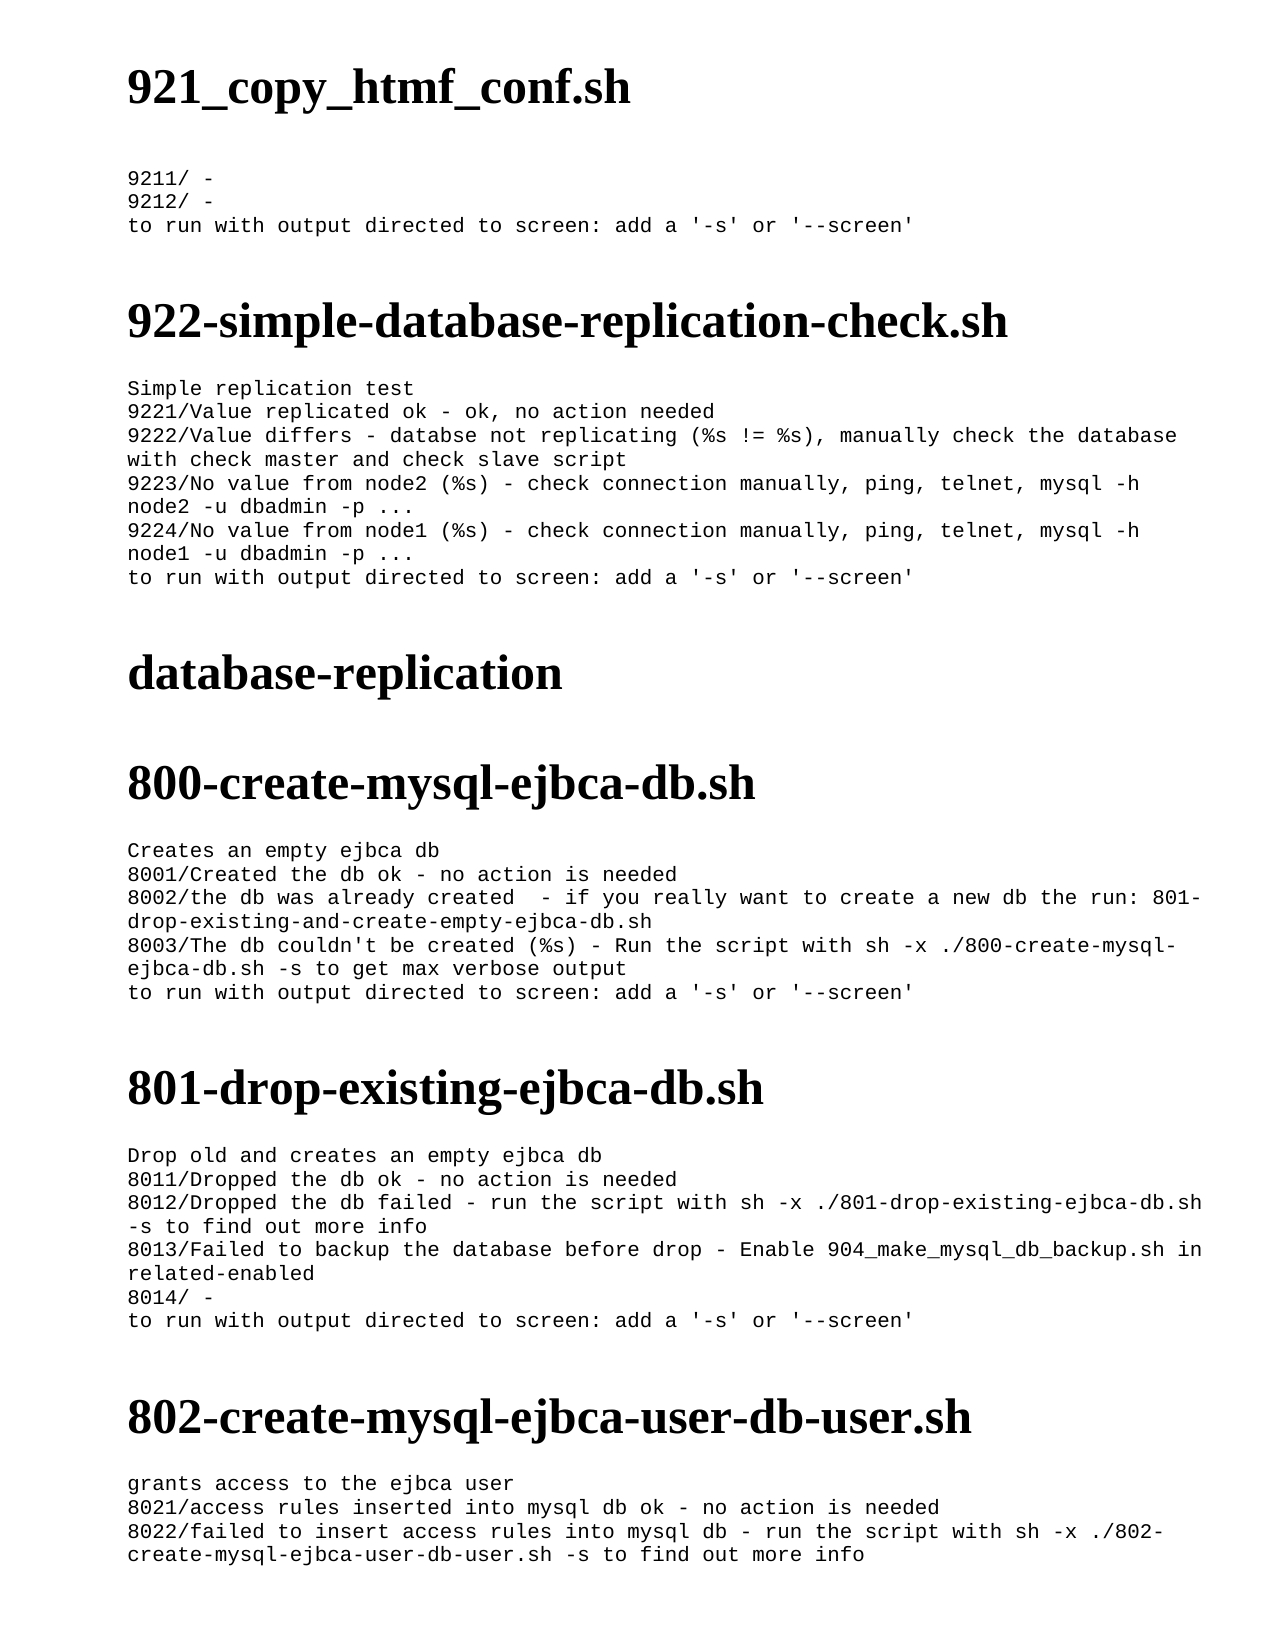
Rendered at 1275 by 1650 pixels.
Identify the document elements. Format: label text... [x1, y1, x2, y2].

text 8022/failed to insert access rules into mysql db - run the script with sh -x ./802-create-mysql-ejbca-user-db-user.sh -s to find out more info [127, 1521, 1207, 1568]
text 8011/Dropped the db ok - no action is needed [127, 1168, 1207, 1192]
text to run with output directed to screen: add a '-s' or '--screen' [127, 982, 1207, 1006]
text to run with output directed to screen: add a '-s' or '--screen' [127, 567, 1207, 591]
subtitle 922-simple-database-replication-check.sh [127, 293, 1207, 348]
text 9222/Value differs - databse not replicating (%s != %s), manually check the database with check master and check slave script [127, 425, 1207, 472]
subtitle database-replication [127, 645, 1207, 701]
text Simple replication test [127, 378, 1207, 402]
text 9221/Value replicated ok - ok, no action needed [127, 402, 1207, 425]
text to run with output directed to screen: add a '-s' or '--screen' [127, 1310, 1207, 1334]
text Drop old and creates an empty ejbca db [127, 1145, 1207, 1168]
text 9212/ - [127, 191, 1207, 215]
text 9223/No value from node2 (%s) - check connection manually, ping, telnet, mysql -h node2 -u dbadmin -p ... [127, 472, 1207, 520]
text 8002/the db was already created - if you really want to create a new db the run: 801-drop-existing-and-create-empty-ejbca-db.sh [127, 887, 1207, 934]
text to run with output directed to screen: add a '-s' or '--screen' [127, 215, 1207, 238]
subtitle 921_copy_htmf_conf.sh [127, 59, 1207, 114]
text 8003/The db couldn't be created (%s) - Run the script with sh -x ./800-create-mysql-ejbca-db.sh -s to get max verbose output [127, 934, 1207, 982]
subtitle 801-drop-existing-ejbca-db.sh [127, 1060, 1207, 1115]
text Creates an empty ejbca db [127, 840, 1207, 864]
text 9211/ - [127, 168, 1207, 191]
text 8021/access rules inserted into mysql db ok - no action is needed [127, 1497, 1207, 1521]
subtitle 802-create-mysql-ejbca-user-db-user.sh [127, 1388, 1207, 1444]
text 8013/Failed to backup the database before drop - Enable 904_make_mysql_db_backup.sh in related-enabled [127, 1239, 1207, 1287]
text 9224/No value from node1 (%s) - check connection manually, ping, telnet, mysql -h node1 -u dbadmin -p ... [127, 520, 1207, 567]
subtitle 800-create-mysql-ejbca-db.sh [127, 755, 1207, 811]
text 8001/Created the db ok - no action is needed [127, 864, 1207, 887]
text 8014/ - [127, 1287, 1207, 1310]
text grants access to the ejbca user [127, 1473, 1207, 1497]
text 8012/Dropped the db failed - run the script with sh -x ./801-drop-existing-ejbca-db.sh -s to find out more info [127, 1192, 1207, 1239]
